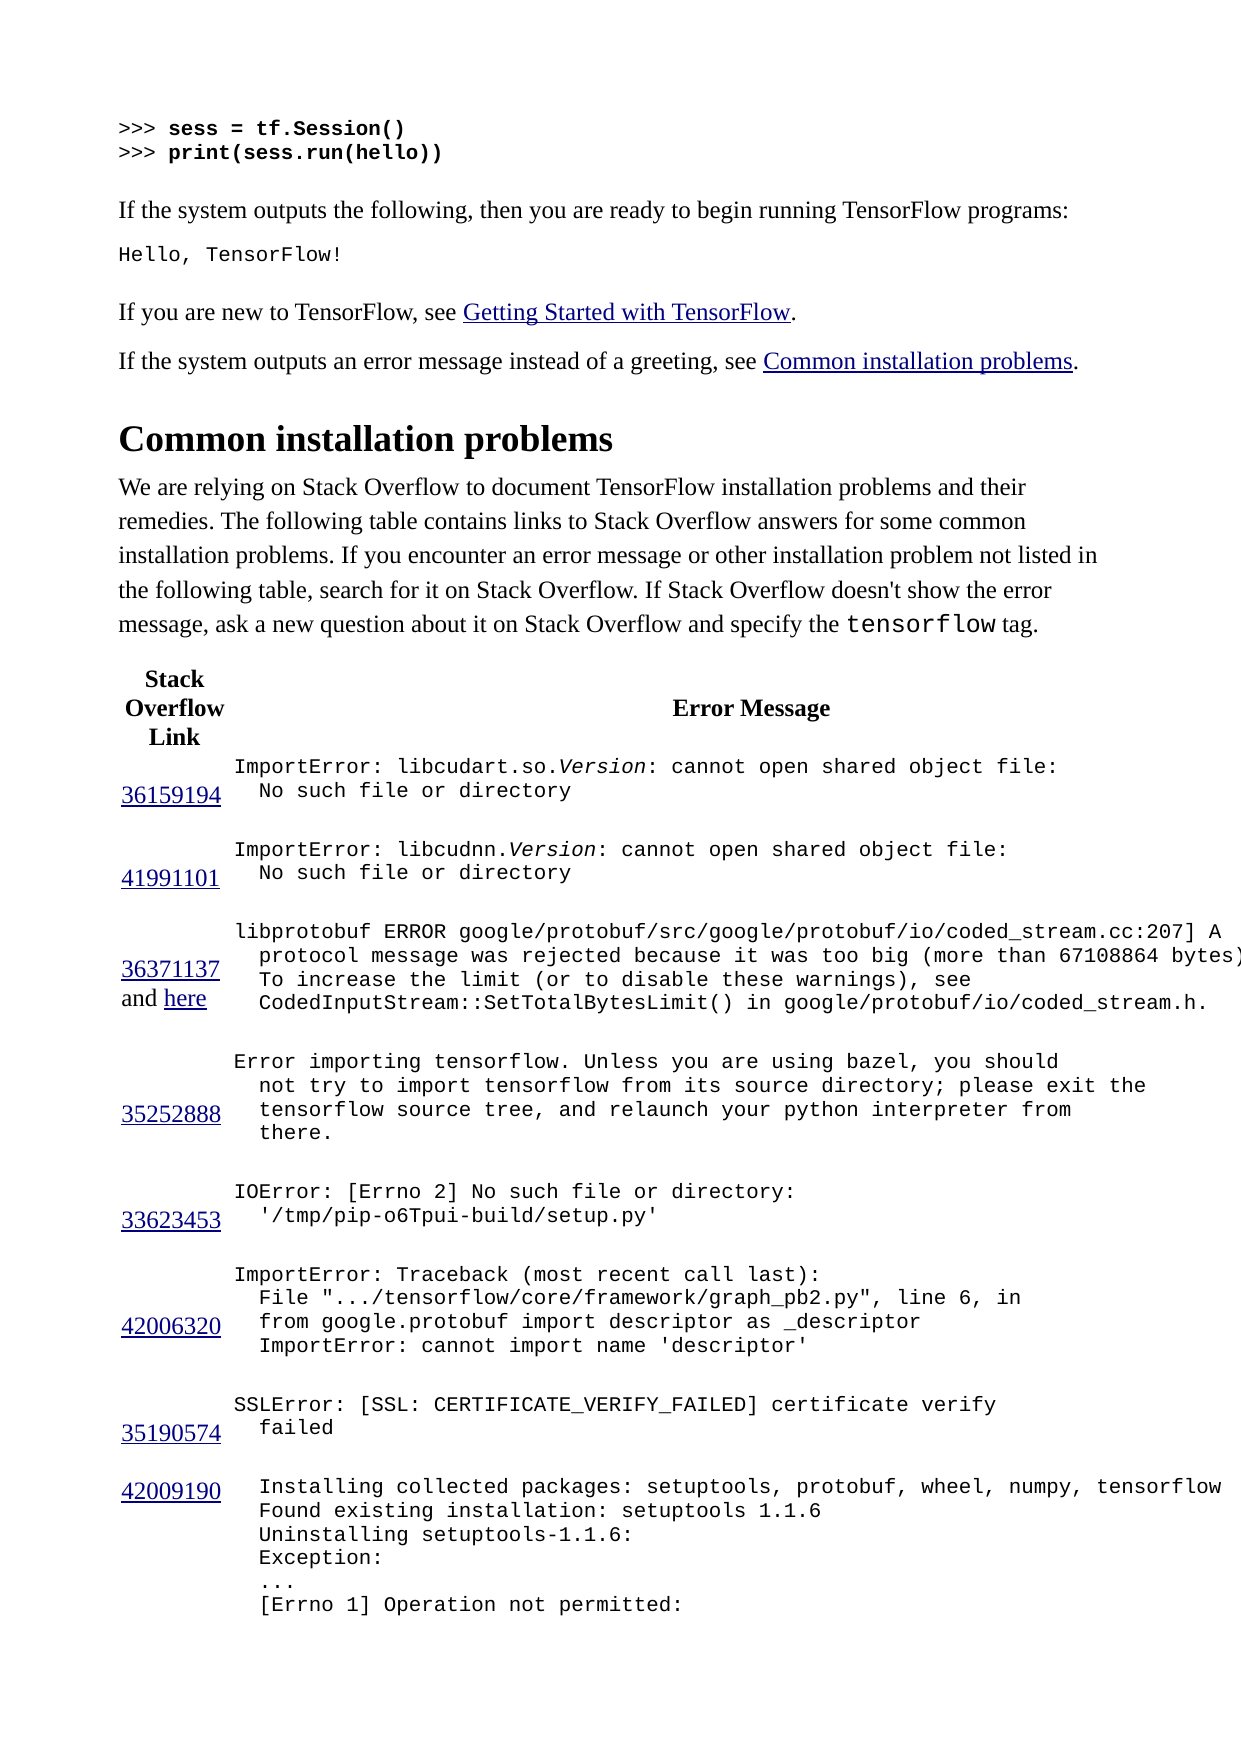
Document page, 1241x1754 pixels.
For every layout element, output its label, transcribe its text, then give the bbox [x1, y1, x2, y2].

table_cell libprotobuf ERROR google/protobuf/src/google/protobuf/io/coded_stream.cc:207] A protocol message was rejected because it was too big (more than 67108864 bytes). To increase the limit (or to disable these warnings), see CodedInputStream::SetTotalBytesLimit() in google/protobuf/io/coded_stream.h. [231, 919, 1240, 1048]
table_cell 42009190 [118, 1473, 231, 1621]
table_cell 36371137 and here [118, 919, 231, 1048]
table_header Error Message [231, 661, 1240, 753]
table_cell 41991101 [118, 836, 231, 918]
table_cell ImportError: libcudnn.Version: cannot open shared object file: No such file or directory [231, 836, 1240, 918]
table_cell 35252888 [118, 1048, 231, 1178]
table_cell 36159194 [118, 753, 231, 836]
table_cell 35190574 [118, 1391, 231, 1473]
text If you are new to TensorFlow, see Getting Started with TensorFlow. [118, 297, 1122, 326]
text Hello, TensorFlow! [118, 244, 1122, 268]
table_cell ImportError: libcudart.so.Version: cannot open shared object file: No such file or directory [231, 753, 1240, 836]
table_cell ImportError: Traceback (most recent call last): File ".../tensorflow/core/framework/graph_pb2.py", line 6, in from google.protobuf import descriptor as _descriptor ImportError: cannot import name 'descriptor' [231, 1261, 1240, 1391]
text We are relying on Stack Overflow to document TensorFlow installation problems and their remedies. The following table contains links to Stack Overflow answers for some common installation problems. If you encounter an error message or other installation problem not listed in the following table, search for it on Stack Overflow. If Stack Overflow doesn't show the error message, ask a new question about it on Stack Overflow and specify the tensorflow tag. [118, 472, 1122, 640]
text >>> sess = tf.Session() [118, 118, 1122, 142]
table_cell IOError: [Errno 2] No such file or directory: '/tmp/pip-o6Tpui-build/setup.py' [231, 1178, 1240, 1261]
table_header Stack Overflow Link [118, 661, 231, 753]
table_cell 42006320 [118, 1261, 231, 1391]
subtitle Common installation problems [118, 416, 1122, 459]
table_cell 33623453 [118, 1178, 231, 1261]
table_cell Installing collected packages: setuptools, protobuf, wheel, numpy, tensorflow Found existing installation: setuptools 1.1.6 Uninstalling setuptools-1.1.6: Exception: ... [Errno 1] Operation not permitted: [231, 1473, 1240, 1621]
table_cell SSLError: [SSL: CERTIFICATE_VERIFY_FAILED] certificate verify failed [231, 1391, 1240, 1473]
table_cell Error importing tensorflow. Unless you are using bazel, you should not try to import tensorflow from its source directory; please exit the tensorflow source tree, and relaunch your python interpreter from there. [231, 1048, 1240, 1178]
text >>> print(sess.run(hello)) [118, 142, 1122, 165]
text If the system outputs the following, then you are ready to begin running TensorFlow programs: [118, 195, 1122, 224]
text If the system outputs an error message instead of a greeting, see Common installation problems. [118, 346, 1122, 375]
